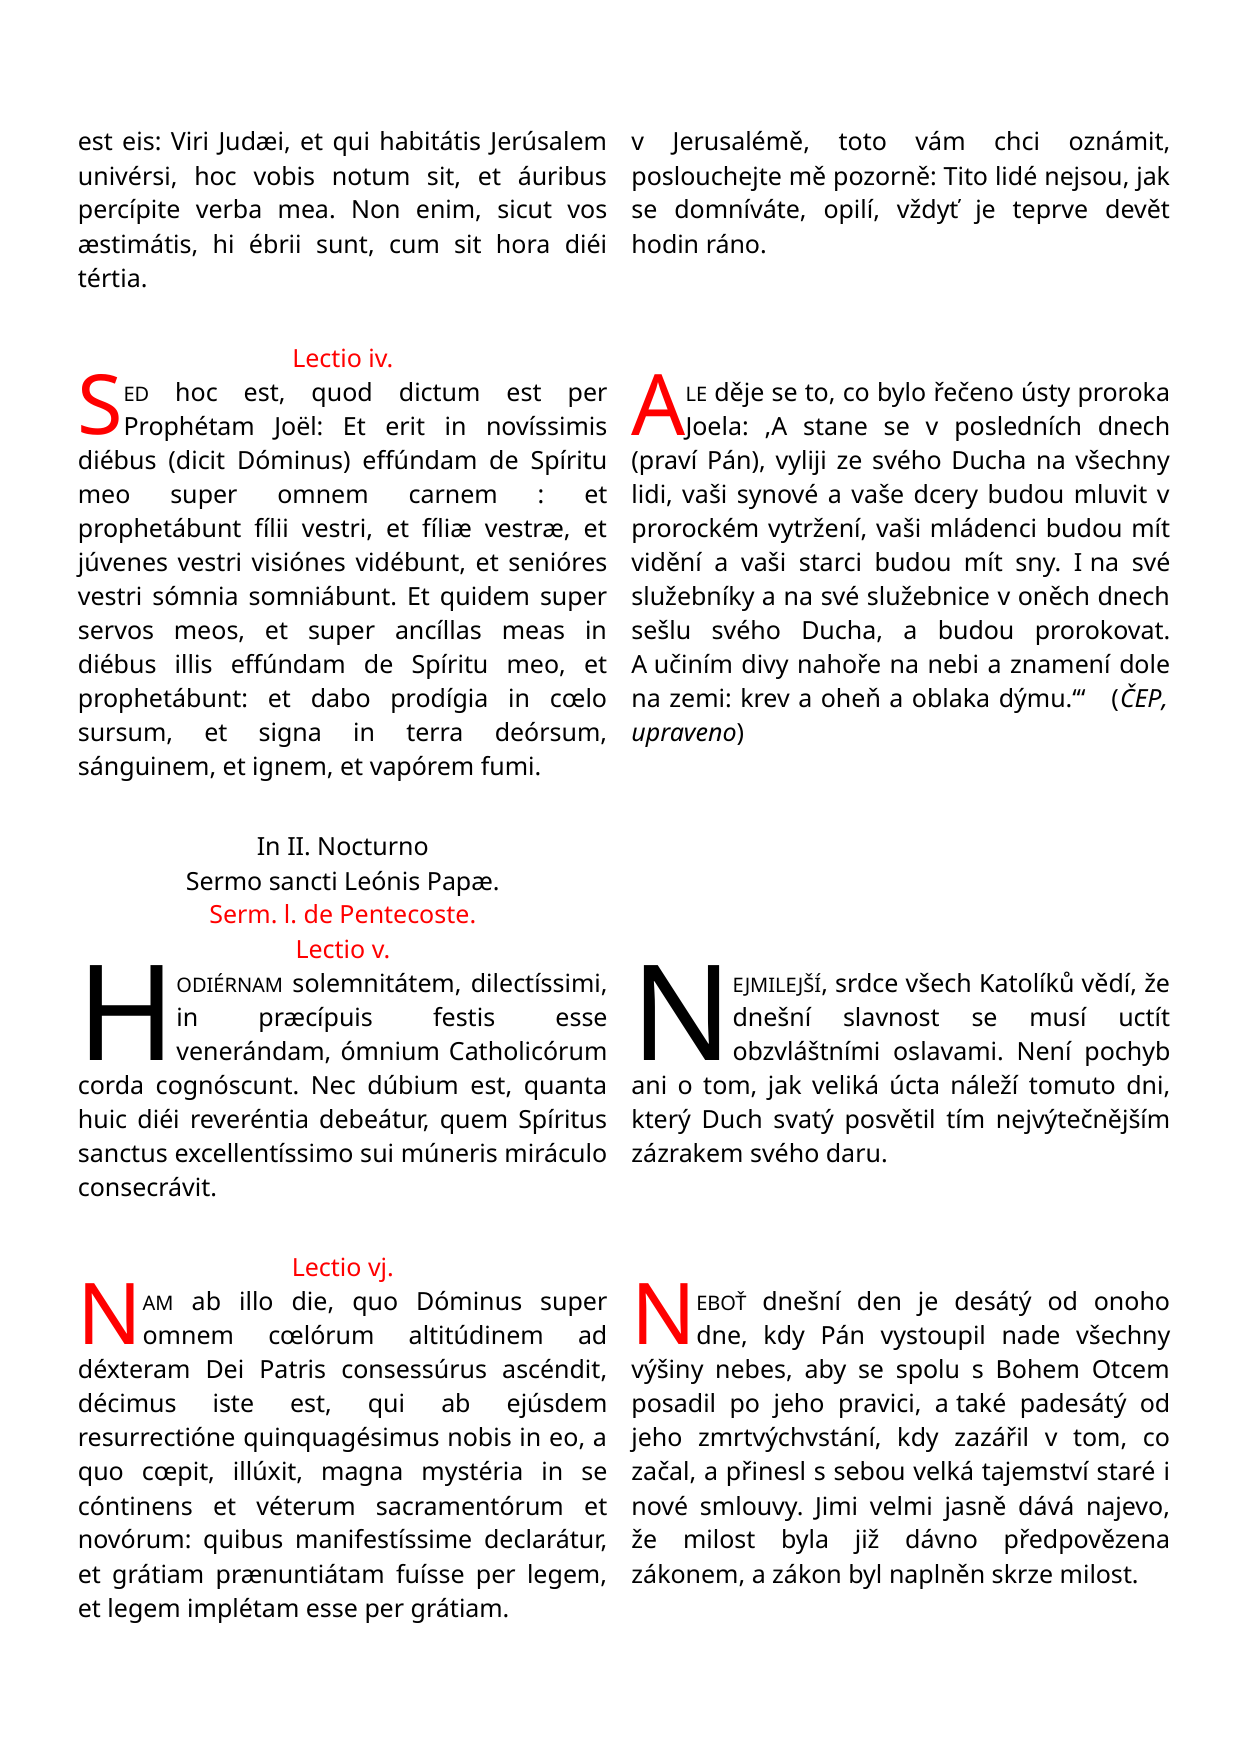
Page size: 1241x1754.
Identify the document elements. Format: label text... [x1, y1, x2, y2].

table_cell Neboť dnešní den je desátý od onoho dne, kdy Pán vystoupil nade všechny výšiny nebes, aby se spolu s Bohem Otcem posadil po jeho pravici, a také padesátý od jeho zmrtvýchvstání, kdy zazářil v tom, co začal, a přinesl s sebou velká tajemství staré i nové smlouvy. Jimi velmi jasně dává najevo, že milost byla již dávno předpovězena zákonem, a zákon byl naplněn skrze milost. [619, 1244, 1182, 1630]
table_cell est eis: Viri Judæi, et qui habitátis Jerúsalem univérsi, hoc vobis notum sit, et áuribus percípite verba mea. Non enim, sicut vos æstimátis, hi ébrii sunt, cum sit hora diéi tértia. [66, 118, 619, 334]
table_cell Nejmilejší, srdce všech Katolíků vědí, že dnešní slavnost se musí uctít obzvláštními oslavami. Není pochyb ani o tom, jak veliká úcta náleží tomuto dni, který Duch svatý posvětil tím nejvýtečnějším zázrakem svého daru. [619, 823, 1182, 1244]
table_cell In II. Nocturno Sermo sancti Leónis Papæ. Serm. l. de Pentecoste. Lectio v. Hodiérnam solemnitátem, dilectíssimi, in præcípuis festis esse venerándam, ómnium Catholicórum corda cognóscunt. Nec dúbium est, quanta huic diéi reveréntia debeátur, quem Spíritus sanctus excellentíssimo sui múneris miráculo consecrávit. [66, 823, 619, 1244]
table_cell Lectio vj. Nam ab illo die, quo Dóminus super omnem cœlórum altitúdinem ad déxteram Dei Patris consessúrus ascéndit, décimus iste est, qui ab ejúsdem resurrectióne quinquagésimus nobis in eo, a quo cœpit, illúxit, magna mystéria in se cóntinens et véterum sacramentórum et novórum: quibus manifestíssime declarátur, et grátiam prænuntiátam fuísse per legem, et legem implétam esse per grátiam. [66, 1244, 619, 1630]
table_cell Žasli a v rozpacích říkali jeden druhému: „Co to má asi znamenat?“ Ale jiní říkali s posměškem: „Jsou opilí mladým vínem.“ Tu vystoupil Petr spolu s jedenácti, pozvedl hlas a oslovil je: „Muži judští a všichni, kdo bydlíte v Jerusalémě, toto vám chci oznámit, poslouchejte mě pozorně: Tito lidé nejsou, jak se domníváte, opilí, vždyť je teprve devět hodin ráno. [619, 118, 1182, 334]
table_cell Lectio iv. Sed hoc est, quod dictum est per Prophétam Joël: Et erit in novíssimis diébus (dicit Dóminus) effúndam de Spíritu meo super omnem carnem : et prophetábunt fílii vestri, et fíliæ vestræ, et júvenes vestri visiónes vidébunt, et senióres vestri sómnia somniábunt. Et quidem super servos meos, et super ancíllas meas in diébus illis effúndam de Spíritu meo, et prophetábunt: et dabo prodígia in cœlo sursum, et signa in terra deórsum, sánguinem, et ignem, et vapórem fumi. [66, 334, 619, 823]
table_cell Ale děje se to, co bylo řečeno ústy proroka Joela: ,A stane se v posledních dnech (praví Pán), vyliji ze svého Ducha na všechny lidi, vaši synové a vaše dcery budou mluvit v prorockém vytržení, vaši mládenci budou mít vidění a vaši starci budou mít sny. I na své služebníky a na své služebnice v oněch dnech sešlu svého Ducha, a budou prorokovat. A učiním divy nahoře na nebi a znamení dole na zemi: krev a oheň a oblaka dýmu.‘“ (ČEP, upraveno) [619, 334, 1182, 823]
